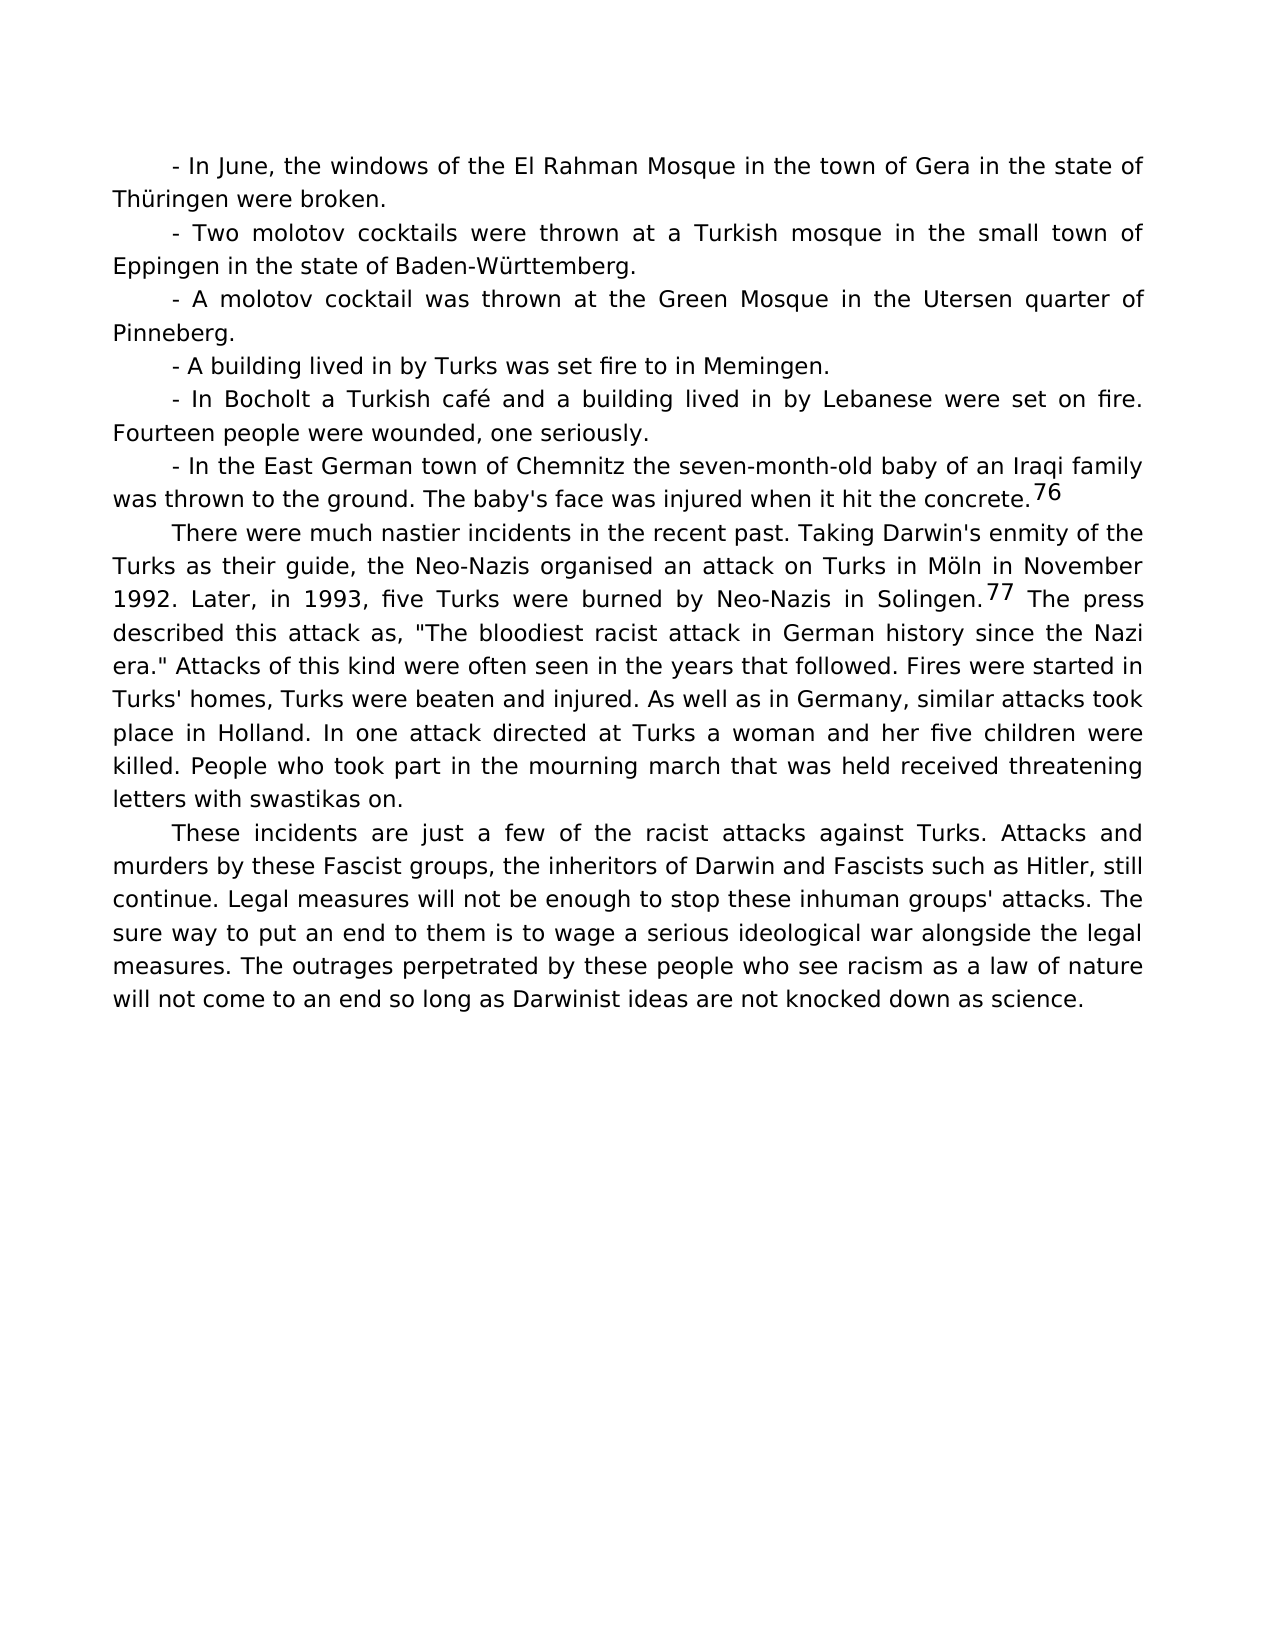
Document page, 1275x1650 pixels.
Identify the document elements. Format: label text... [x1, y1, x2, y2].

text - In Bocholt a Turkish café and a building lived in by Lebanese were set on fire. Fourteen people were wounded, one seriously. [112, 381, 1145, 448]
text - In June, the windows of the El Rahman Mosque in the town of Gera in the state of Thüringen were broken. [112, 148, 1145, 214]
text There were much nastier incidents in the recent past. Taking Darwin's enmity of the Turks as their guide, the Neo-Nazis organised an attack on Turks in Möln in November 1992. Later, in 1993, five Turks were burned by Neo-Nazis in Solingen.77 The press described this attack as, "The bloodiest racist attack in German history since the Nazi era." Attacks of this kind were often seen in the years that followed. Fires were started in Turks' homes, Turks were beaten and injured. As well as in Germany, similar attacks took place in Holland. In one attack directed at Turks a woman and her five children were killed. People who took part in the mourning march that was held received threatening letters with swastikas on. [112, 514, 1145, 814]
text - A molotov cocktail was thrown at the Green Mosque in the Utersen quarter of Pinneberg. [112, 281, 1145, 348]
text - A building lived in by Turks was set fire to in Memingen. [112, 348, 1145, 381]
text These incidents are just a few of the racist attacks against Turks. Attacks and murders by these Fascist groups, the inheritors of Darwin and Fascists such as Hitler, still continue. Legal measures will not be enough to stop these inhuman groups' attacks. The sure way to put an end to them is to wage a serious ideological war alongside the legal measures. The outrages perpetrated by these people who see racism as a law of nature will not come to an end so long as Darwinist ideas are not knocked down as science. [112, 814, 1145, 1014]
text - In the East German town of Chemnitz the seven-month-old baby of an Iraqi family was thrown to the ground. The baby's face was injured when it hit the concrete.76 [112, 448, 1145, 514]
text - Two molotov cocktails were thrown at a Turkish mosque in the small town of Eppingen in the state of Baden-Württemberg. [112, 214, 1145, 281]
